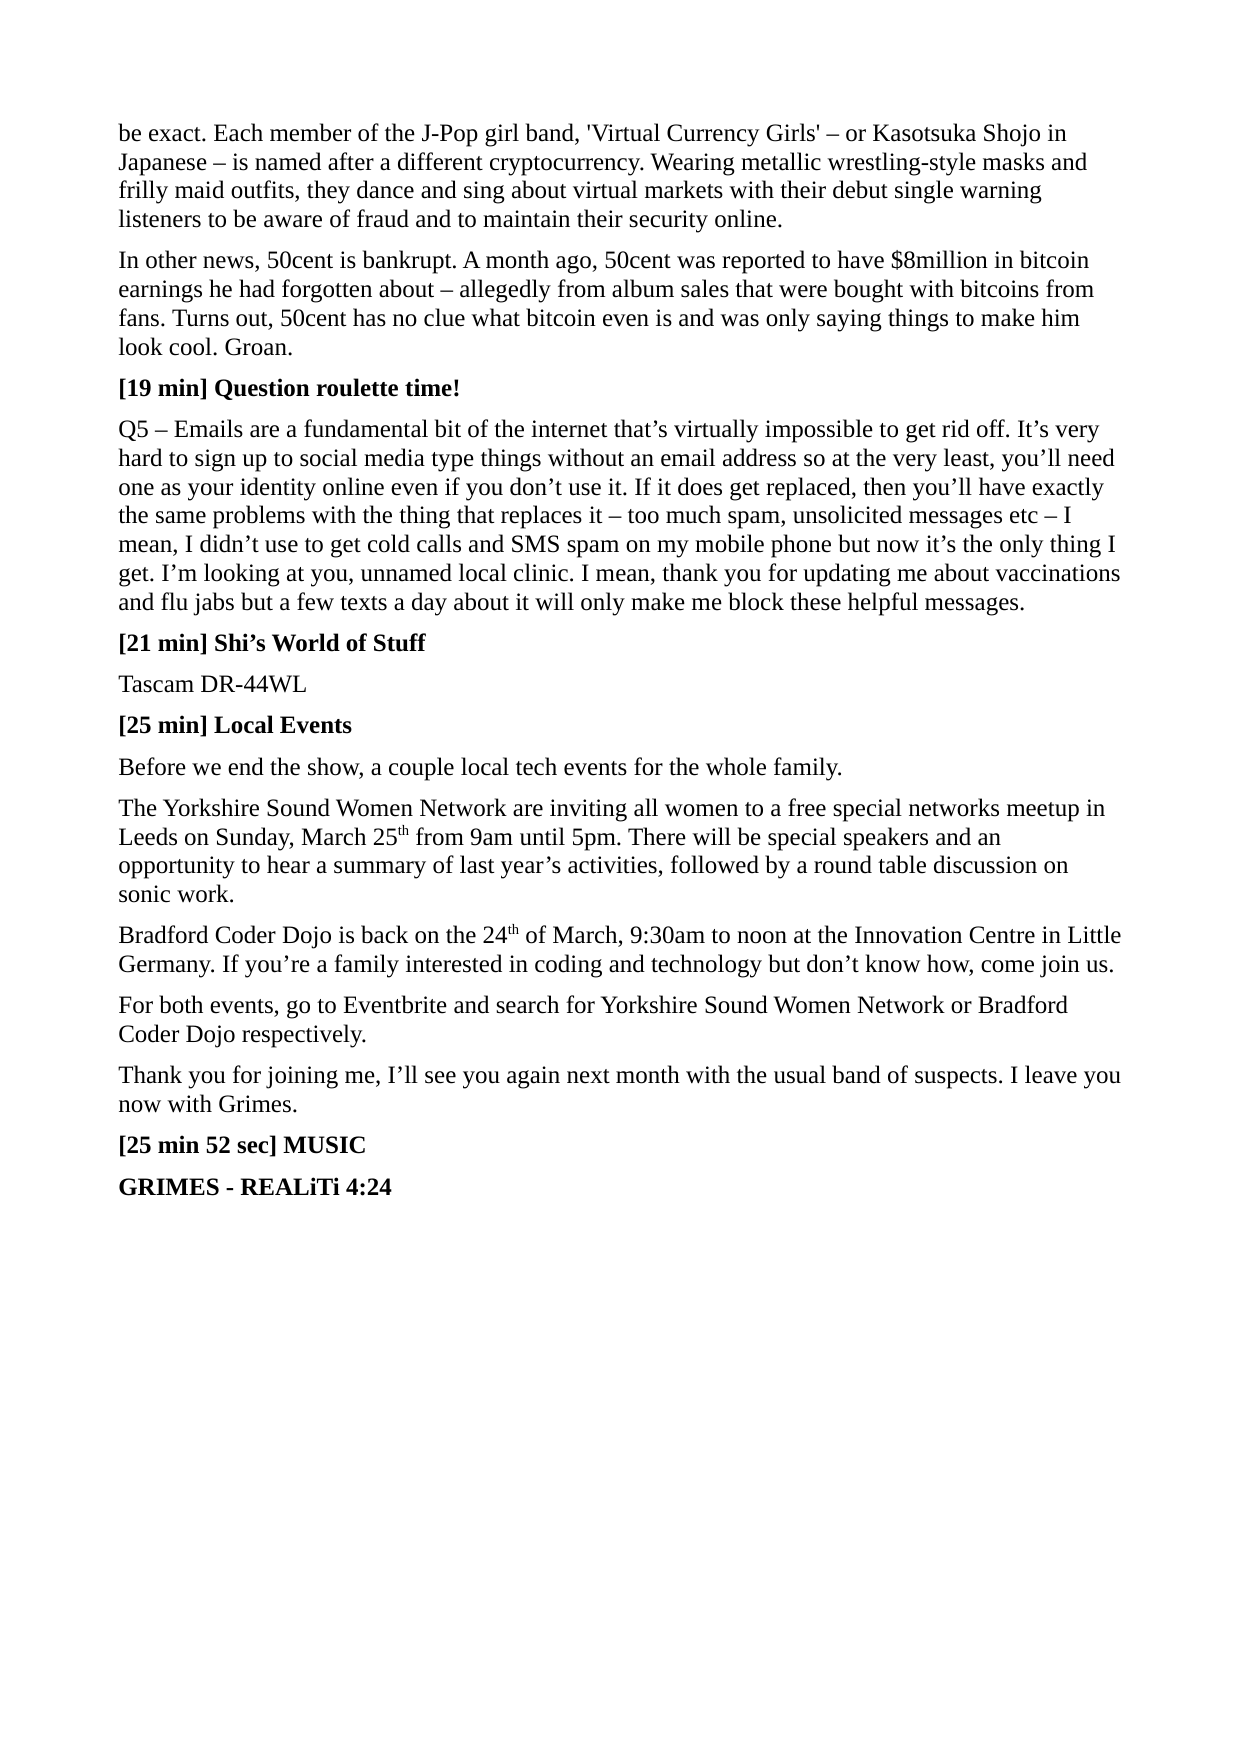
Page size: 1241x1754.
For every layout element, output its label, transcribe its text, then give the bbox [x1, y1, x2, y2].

text [21 min] Shi’s World of Stuff [118, 628, 1122, 657]
text The Yorkshire Sound Women Network are inviting all women to a free special networks meetup in Leeds on Sunday, March 25th from 9am until 5pm. There will be special speakers and an opportunity to hear a summary of last year’s activities, followed by a round table discussion on sonic work. [118, 793, 1122, 908]
text [25 min] Local Events [118, 711, 1122, 739]
text Q5 – Emails are a fundamental bit of the internet that’s virtually impossible to get rid off. It’s very hard to sign up to social media type things without an email address so at the very least, you’ll need one as your identity online even if you don’t use it. If it does get replaced, then you’ll have exactly the same problems with the thing that replaces it – too much spam, unsolicited messages etc – I mean, I didn’t use to get cold calls and SMS spam on my mobile phone but now it’s the only thing I get. I’m looking at you, unnamed local clinic. I mean, thank you for updating me about vaccinations and flu jabs but a few texts a day about it will only make me block these helpful messages. [118, 414, 1122, 616]
text Bradford Coder Dojo is back on the 24th of March, 9:30am to noon at the Innovation Centre in Little Germany. If you’re a family interested in coding and technology but don’t know how, come join us. [118, 921, 1122, 978]
text In other news, 50cent is bankrupt. A month ago, 50cent was reported to have $8million in bitcoin earnings he had forgotten about – allegedly from album sales that were bought with bitcoins from fans. Turns out, 50cent has no clue what bitcoin even is and was only saying things to make him look cool. Groan. [118, 246, 1122, 361]
text Thank you for joining me, I’ll see you again next month with the usual band of suspects. I leave you now with Grimes. [118, 1061, 1122, 1118]
text Tascam DR-44WL [118, 669, 1122, 698]
text GRIMES - REALiTi 4:24 [118, 1172, 1122, 1201]
text be exact. Each member of the J-Pop girl band, 'Virtual Currency Girls' – or Kasotsuka Shojo in Japanese – is named after a different cryptocurrency. Wearing metallic wrestling-style masks and frilly maid outfits, they dance and sing about virtual markets with their debut single warning listeners to be aware of fraud and to maintain their security online. [118, 118, 1122, 233]
text Before we end the show, a couple local tech events for the whole family. [118, 752, 1122, 781]
text For both events, go to Eventbrite and search for Yorkshire Sound Women Network or Bradford Coder Dojo respectively. [118, 991, 1122, 1048]
text [19 min] Question roulette time! [118, 373, 1122, 402]
text [25 min 52 sec] MUSIC [118, 1131, 1122, 1159]
